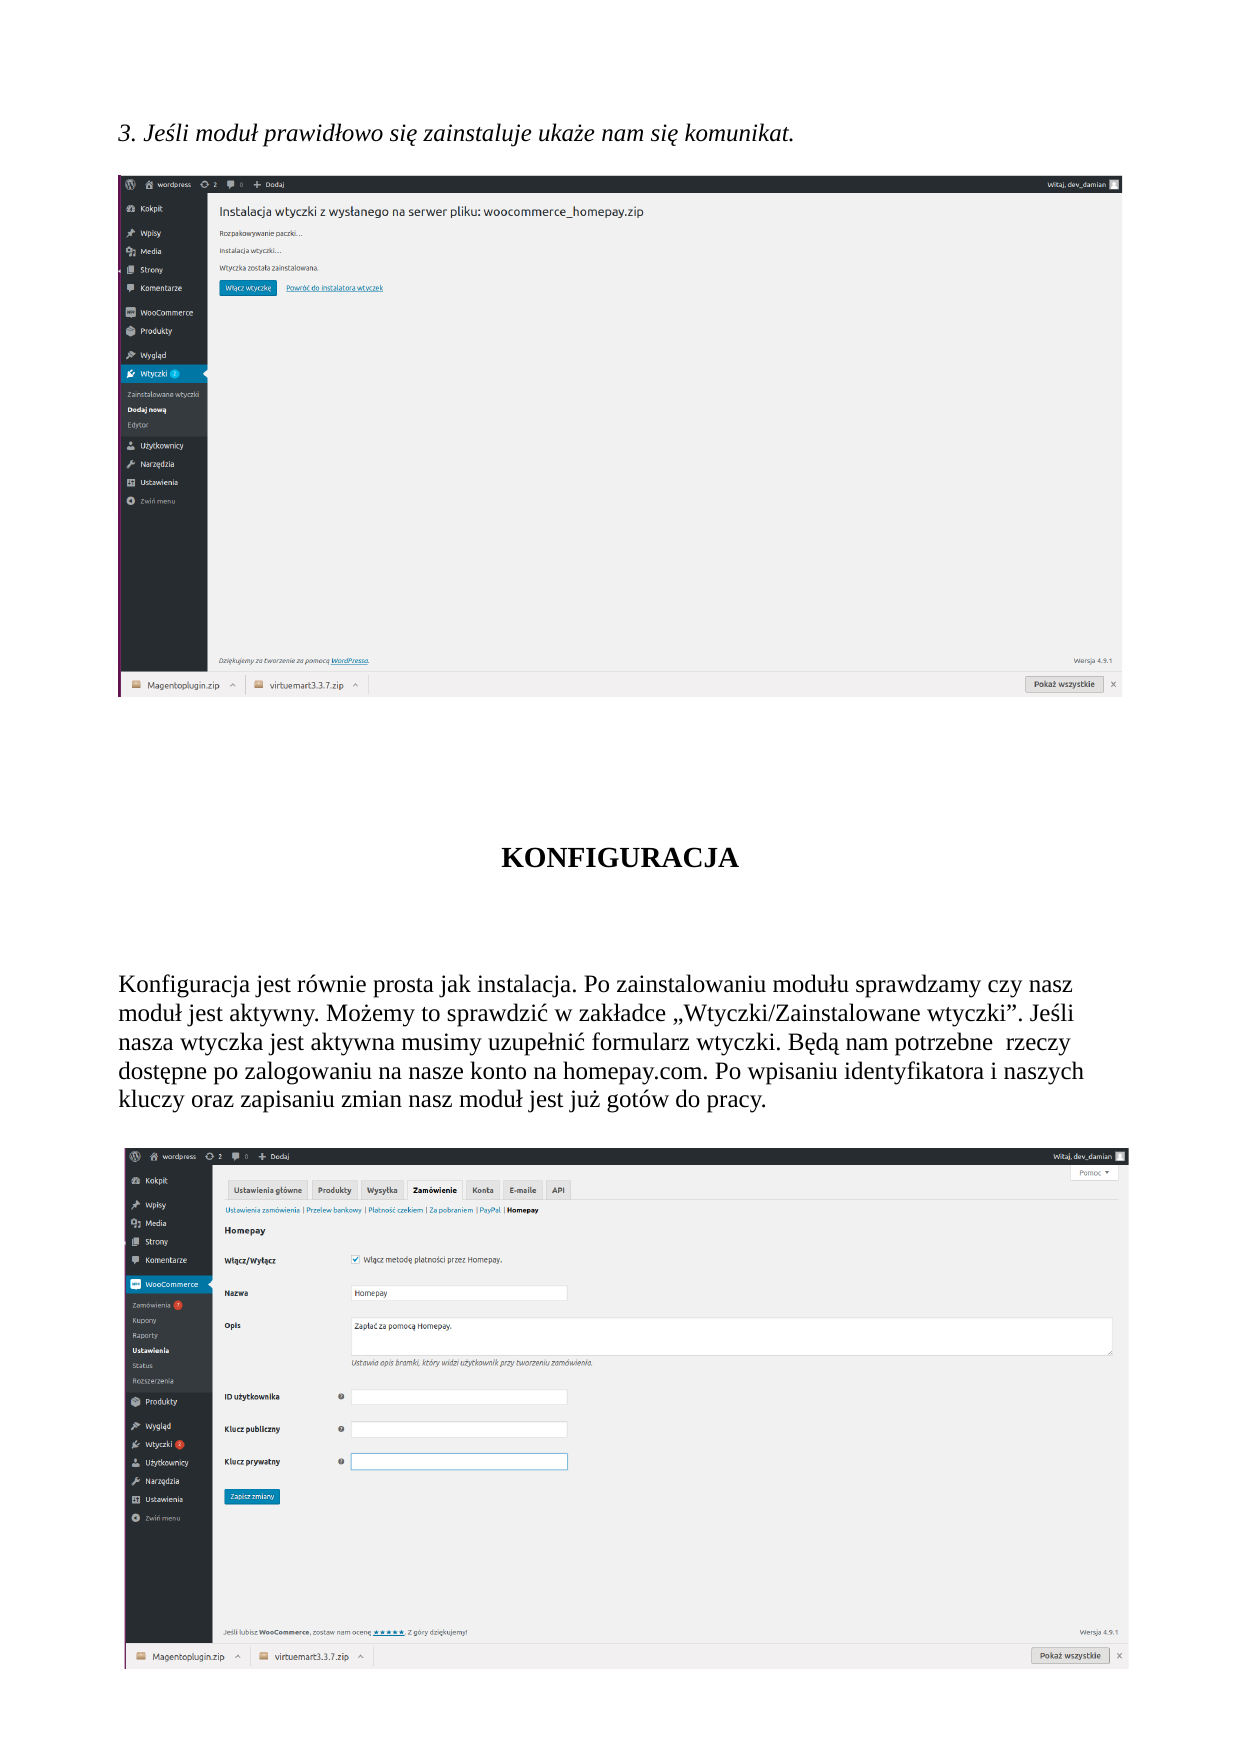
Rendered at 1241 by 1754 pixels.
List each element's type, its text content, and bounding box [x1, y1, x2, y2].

picture [124, 1148, 1129, 1669]
text KONFIGURACJA [118, 840, 1122, 874]
text 3. Jeśli moduł prawidłowo się zainstaluje ukaże nam się komunikat. [118, 118, 1122, 147]
text Konfiguracja jest równie prosta jak instalacja. Po zainstalowaniu modułu sprawdzamy czy nasz moduł jest aktywny. Możemy to sprawdzić w zakładce „Wtyczki/Zainstalowane wtyczki”. Jeśli nasza wtyczka jest aktywna musimy uzupełnić formularz wtyczki. Będą nam potrzebne rzeczy dostępne po zalogowaniu na nasze konto na homepay.com. Po wpisaniu identyfikatora i naszych kluczy oraz zapisaniu zmian nasz moduł jest już gotów do pracy. [118, 969, 1122, 1113]
picture [118, 175, 1123, 697]
